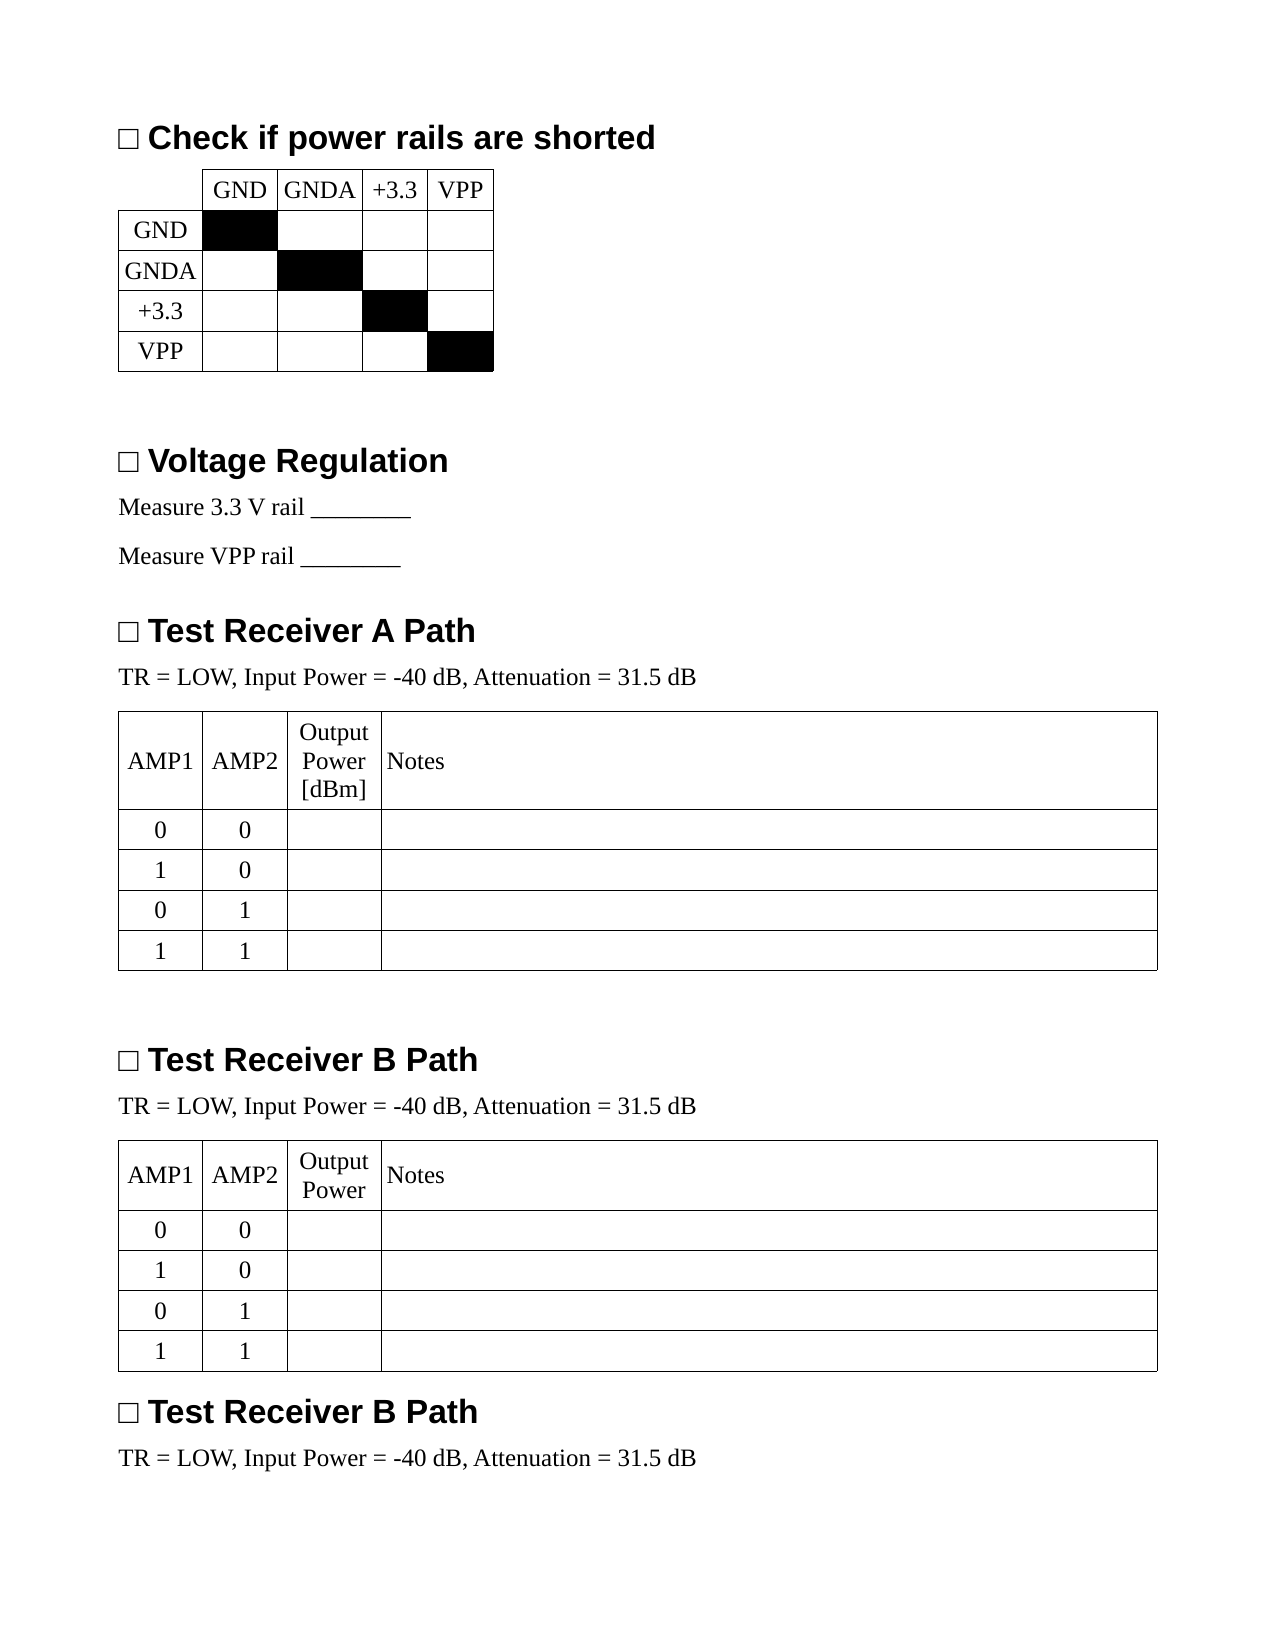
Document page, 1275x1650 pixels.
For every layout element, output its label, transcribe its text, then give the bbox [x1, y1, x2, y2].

table_cell [288, 850, 381, 889]
table_cell 0 [119, 1291, 202, 1330]
table_header AMP2 [203, 1141, 287, 1209]
table_cell 0 [203, 810, 287, 849]
table_cell [203, 291, 277, 331]
table_cell [382, 1331, 1157, 1371]
table_cell 0 [119, 810, 202, 849]
table_cell [428, 332, 493, 371]
table_header Notes [382, 1141, 1157, 1209]
table_cell [288, 891, 381, 930]
table_cell 1 [119, 931, 202, 970]
table_cell [428, 211, 493, 250]
table_cell [288, 810, 381, 849]
table_cell [203, 332, 277, 371]
table_cell [363, 251, 427, 290]
table_cell 1 [203, 891, 287, 930]
table_cell [382, 891, 1157, 930]
table_cell [382, 931, 1157, 970]
subtitle □ Check if power rails are shorted [118, 118, 1157, 157]
subtitle □ Test Receiver B Path [118, 1392, 1157, 1430]
table_cell 1 [119, 850, 202, 889]
table_cell 0 [203, 1211, 287, 1250]
table_cell [278, 211, 362, 250]
table_cell [203, 251, 277, 290]
table_header AMP2 [203, 712, 287, 809]
table_header VPP [428, 170, 493, 209]
table_cell 0 [119, 891, 202, 930]
table_cell [382, 1211, 1157, 1250]
table_cell 0 [119, 1211, 202, 1250]
table_cell 1 [203, 931, 287, 970]
table_header AMP1 [119, 712, 202, 809]
table_cell [382, 850, 1157, 889]
subtitle □ Voltage Regulation [118, 441, 1157, 479]
table_header Notes [382, 712, 1157, 809]
table_cell [363, 291, 427, 331]
table_cell [278, 291, 362, 331]
text Measure VPP rail ________ [118, 541, 1157, 570]
table_cell [278, 251, 362, 290]
table_cell [288, 1331, 381, 1371]
table_cell 1 [119, 1251, 202, 1290]
table_cell 0 [203, 850, 287, 889]
table_header Output Power [dBm] [288, 712, 381, 809]
table_cell [288, 1291, 381, 1330]
table_cell 1 [119, 1331, 202, 1371]
text TR = LOW, Input Power = -40 dB, Attenuation = 31.5 dB [118, 1443, 1157, 1472]
table_header AMP1 [119, 1141, 202, 1209]
table_cell [288, 1251, 381, 1290]
text Measure 3.3 V rail ________ [118, 492, 1157, 521]
text TR = LOW, Input Power = -40 dB, Attenuation = 31.5 dB [118, 662, 1157, 691]
table_cell [382, 810, 1157, 849]
table_cell GNDA [119, 251, 202, 290]
table_cell [288, 931, 381, 970]
table_cell [382, 1291, 1157, 1330]
table_cell [428, 291, 493, 331]
table_cell [363, 211, 427, 250]
subtitle □ Test Receiver B Path [118, 1040, 1157, 1079]
table_cell 0 [203, 1251, 287, 1290]
table_header Output Power [288, 1141, 381, 1209]
table_cell VPP [119, 332, 202, 371]
table_cell [363, 332, 427, 371]
text TR = LOW, Input Power = -40 dB, Attenuation = 31.5 dB [118, 1091, 1157, 1120]
table_header [118, 169, 202, 209]
table_cell 1 [203, 1331, 287, 1371]
table_cell +3.3 [119, 291, 202, 331]
table_header GNDA [278, 170, 362, 209]
table_header +3.3 [363, 170, 427, 209]
table_header GND [203, 170, 277, 209]
table_cell [203, 211, 277, 250]
table_cell GND [119, 211, 202, 250]
table_cell [382, 1251, 1157, 1290]
table_cell [428, 251, 493, 290]
table_cell [288, 1211, 381, 1250]
table_cell 1 [203, 1291, 287, 1330]
table_cell [278, 332, 362, 371]
subtitle □ Test Receiver A Path [118, 611, 1157, 649]
